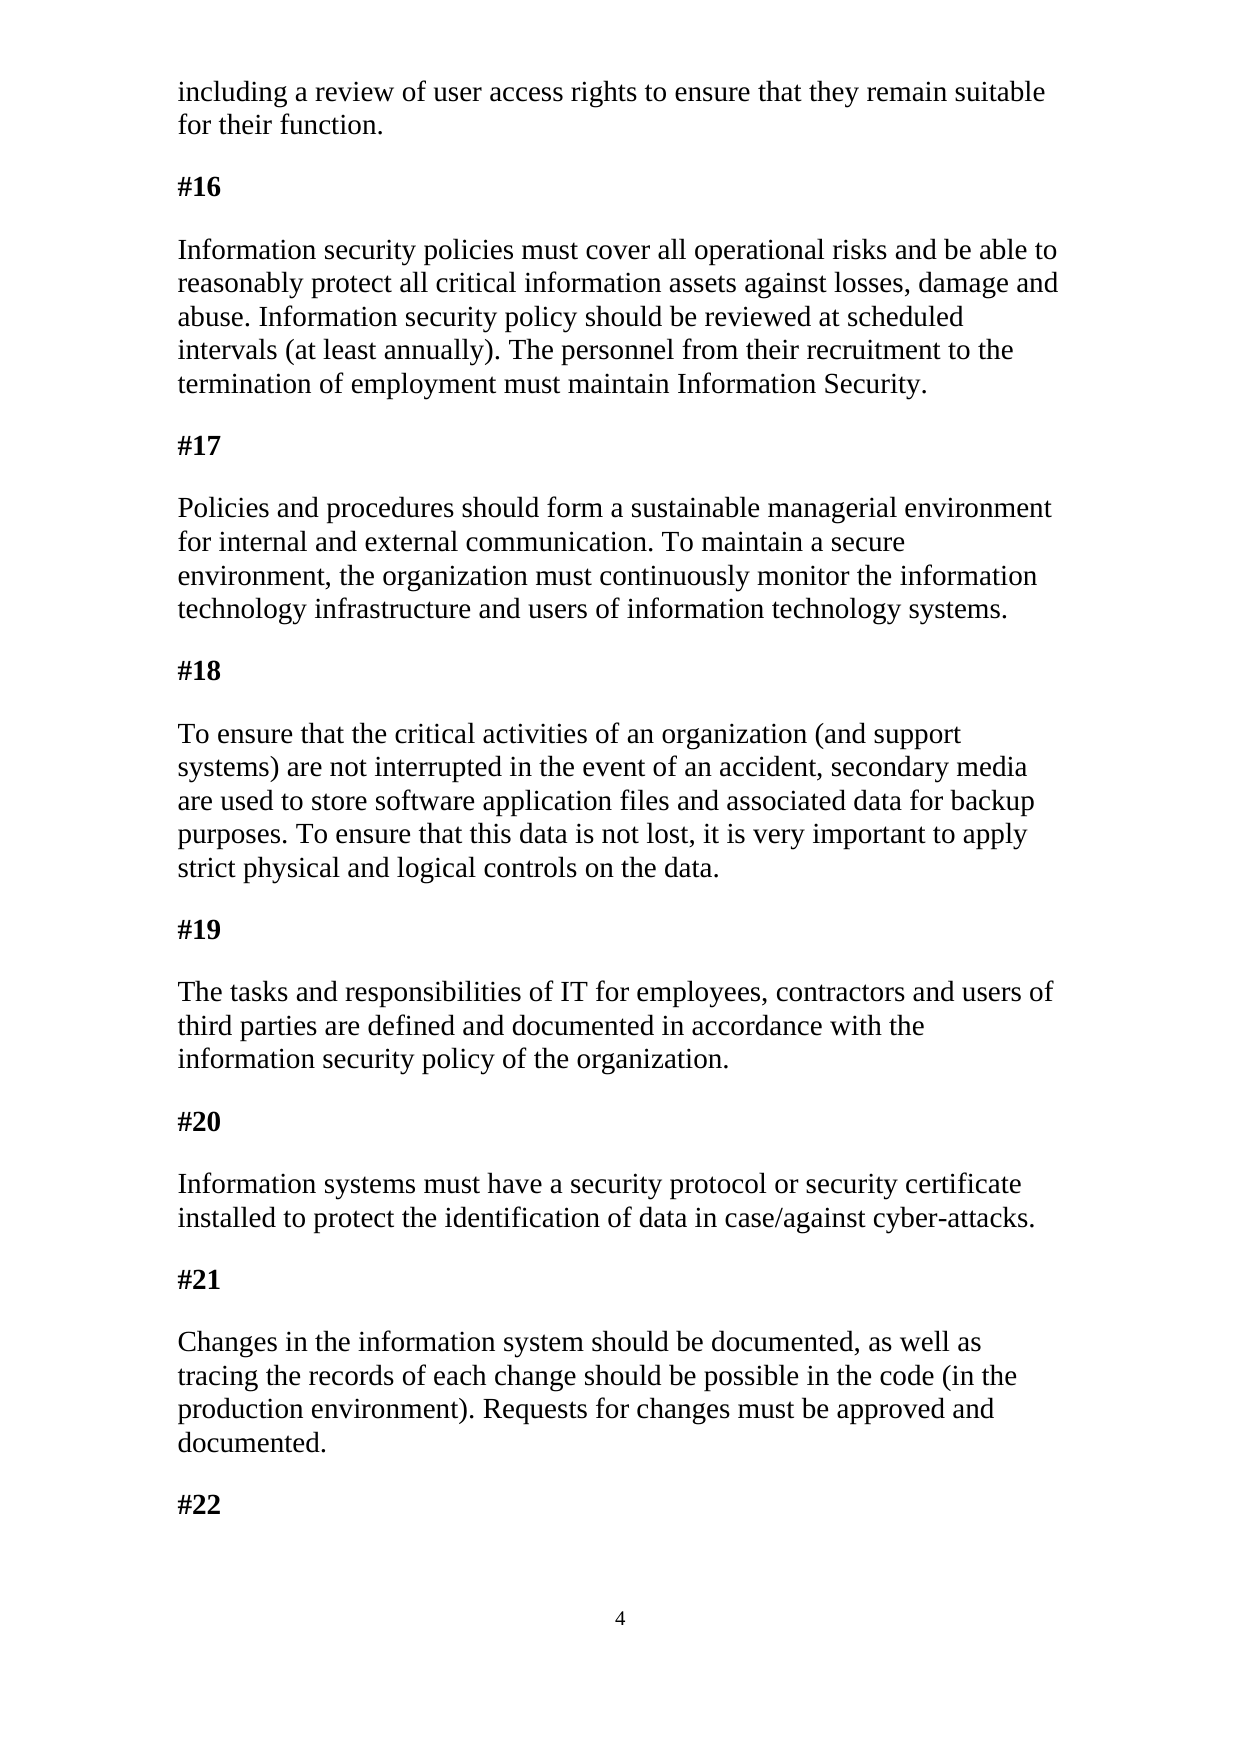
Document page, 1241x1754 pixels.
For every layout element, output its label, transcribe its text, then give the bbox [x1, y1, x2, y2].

text #16 [177, 169, 1063, 203]
text To ensure that the critical activities of an organization (and support systems) are not interrupted in the event of an accident, secondary media are used to store software application files and associated data for backup purposes. To ensure that this data is not lost, it is very important to apply strict physical and logical controls on the data. [177, 716, 1063, 883]
text #19 [177, 912, 1063, 946]
text #17 [177, 428, 1063, 462]
text Policies and procedures should form a sustainable managerial environment for internal and external communication. To maintain a secure environment, the organization must continuously monitor the information technology infrastructure and users of information technology systems. [177, 491, 1063, 625]
text #22 [177, 1487, 1063, 1521]
text Changes in the information system should be documented, as well as tracing the records of each change should be possible in the code (in the production environment). Requests for changes must be approved and documented. [177, 1324, 1063, 1458]
text Information systems must have a security protocol or security certificate installed to protect the identification of data in case/against cyber-attacks. [177, 1166, 1063, 1233]
text The tasks and responsibilities of IT for employees, contractors and users of third parties are defined and documented in accordance with the information security policy of the organization. [177, 974, 1063, 1075]
text including a review of user access rights to ensure that they remain suitable for their function. [177, 74, 1063, 141]
text #20 [177, 1104, 1063, 1137]
text #21 [177, 1262, 1063, 1296]
text #18 [177, 653, 1063, 687]
text Information security policies must cover all operational risks and be able to reasonably protect all critical information assets against losses, damage and abuse. Information security policy should be reviewed at scheduled intervals (at least annually). The personnel from their recruitment to the termination of employment must maintain Information Security. [177, 232, 1063, 399]
